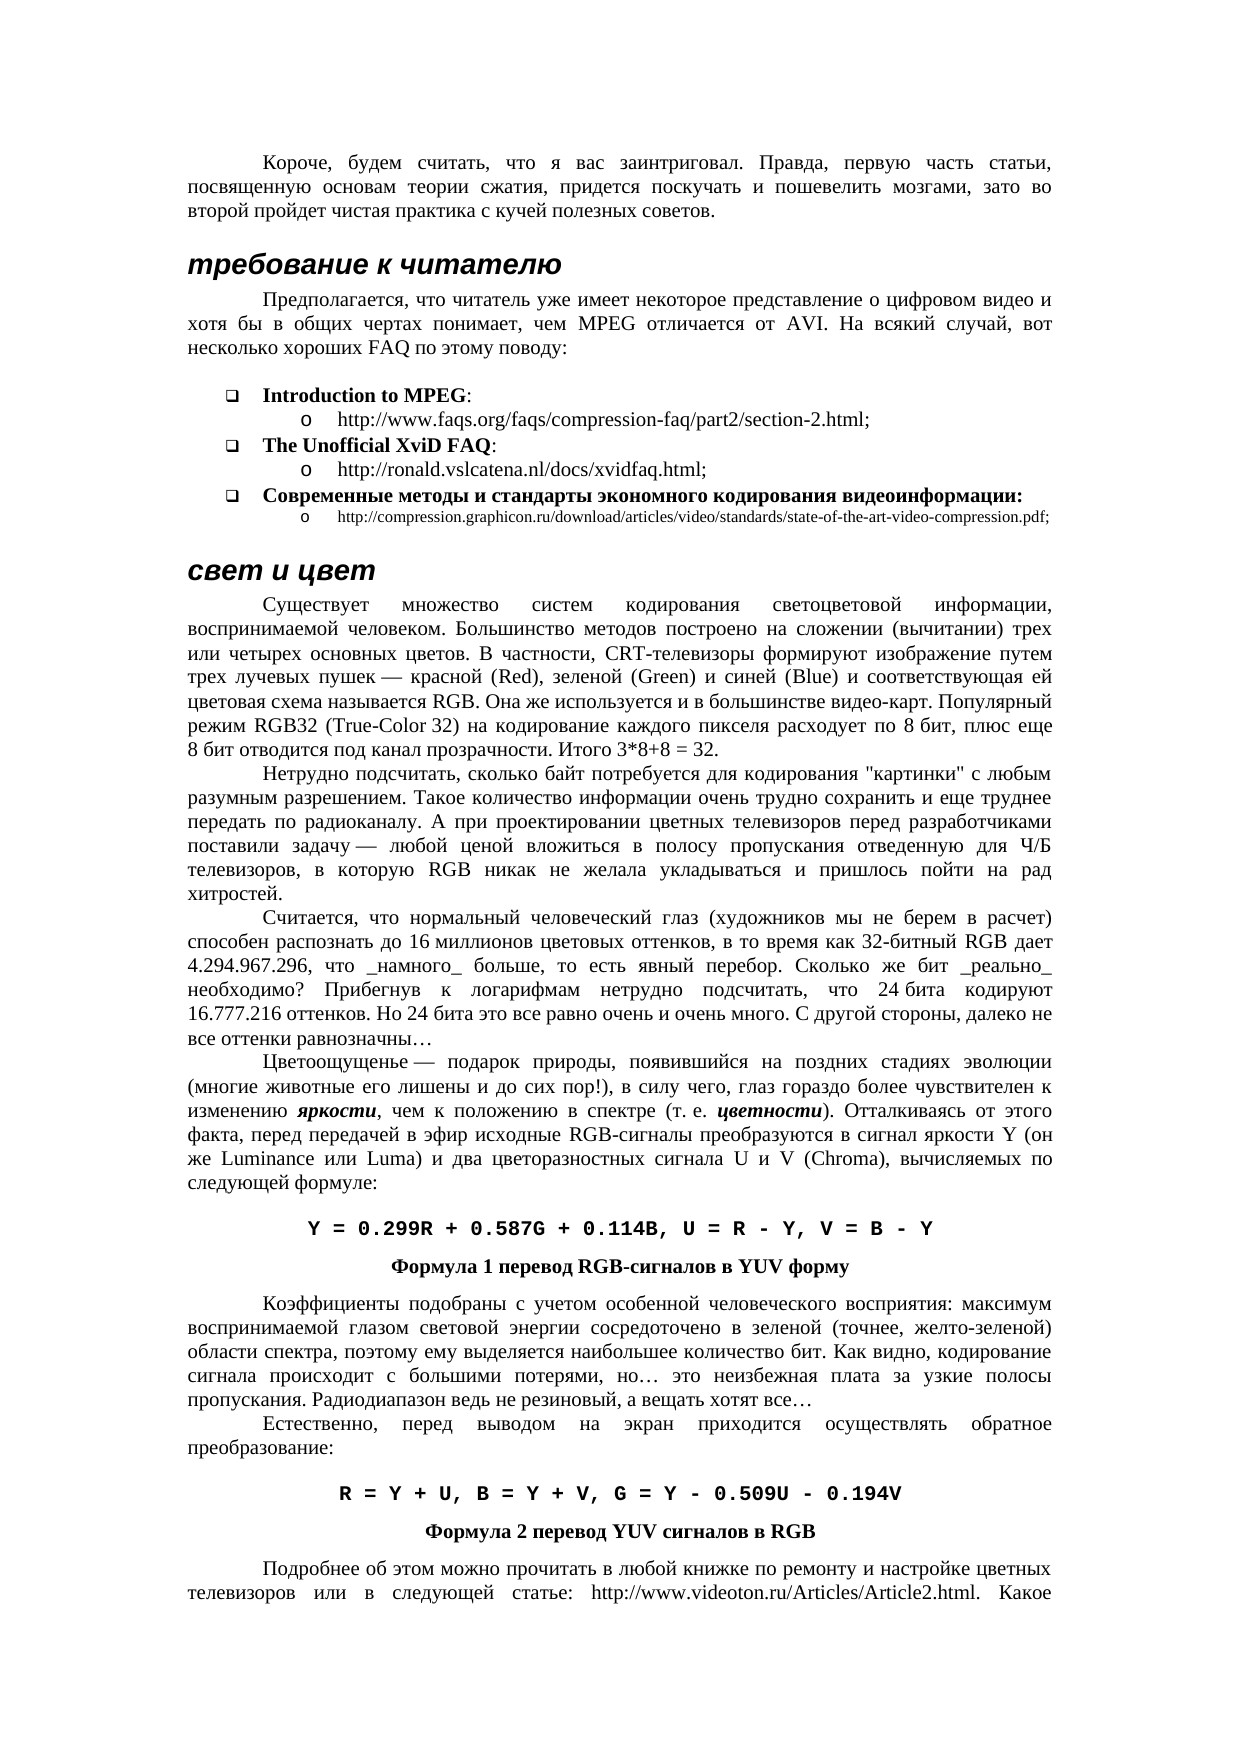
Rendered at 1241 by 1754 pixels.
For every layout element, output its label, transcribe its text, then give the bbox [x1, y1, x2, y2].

text Предполагается, что читатель уже имеет некоторое представление о цифровом видео и хотя бы в общих чертах понимает, чем MPEG отличается от AVI. На всякий случай, вот несколько хороших FAQ по этому поводу: [187, 287, 1053, 359]
list http://www.faqs.org/faqs/compression-faq/part2/section-2.html; [300, 407, 1053, 433]
text Формула 2 перевод YUV сигналов в RGB [187, 1519, 1053, 1543]
text R = Y + U, B = Y + V, G = Y - 0.509U - 0.194V [187, 1483, 1053, 1507]
list Introduction to MPEG: [225, 383, 1053, 407]
list http://compression.graphicon.ru/download/articles/video/standards/state-of-the-art-video-compression.pdf; [300, 507, 1053, 527]
list The Unofficial XviD FAQ: [225, 433, 1053, 457]
text Считается, что нормальный человеческий глаз (художников мы не берем в расчет) способен распознать до 16 миллионов цветовых оттенков, в то время как 32-битный RGB дает 4.294.967.296, что _намного_ больше, то есть явный перебор. Сколько же бит _реально_ необходимо? Прибегнув к логарифмам нетрудно подсчитать, что 24 бита кодируют 16.777.216 оттенков. Но 24 бита это все равно очень и очень много. С другой стороны, далеко не все оттенки равнозначны… [187, 905, 1053, 1049]
text Существует множество систем кодирования светоцветовой информации, воспринимаемой человеком. Большинство методов построено на сложении (вычитании) трех или четырех основных цветов. В частности, CRT-телевизоры формируют изображение путем трех лучевых пушек — красной (Red), зеленой (Green) и синей (Blue) и соответствующая ей цветовая схема называется RGB. Она же используется и в большинстве видео-карт. Популярный режим RGB32 (True-Color 32) на кодирование каждого пикселя расходует по 8 бит, плюс еще 8 бит отводится под канал прозрачности. Итого 3*8+8 = 32. [187, 592, 1053, 761]
text Коэффициенты подобраны с учетом особенной человеческого восприятия: максимум воспринимаемой глазом световой энергии сосредоточено в зеленой (точнее, желто-зеленой) области спектра, поэтому ему выделяется наибольшее количество бит. Как видно, кодирование сигнала происходит с большими потерями, но… это неизбежная плата за узкие полосы пропускания. Радиодиапазон ведь не резиновый, а вещать хотят все… [187, 1291, 1053, 1411]
text Цветоощущенье — подарок природы, появившийся на поздних стадиях эволюции (многие животные его лишены и до сих пор!), в силу чего, глаз гораздо более чувствителен к изменению яркости, чем к положению в спектре (т. е. цветности). Отталкиваясь от этого факта, перед передачей в эфир исходные RGB-сигналы преобразуются в сигнал яркости Y (он же Luminance или Luma) и два цветоразностных сигнала U и V (Chroma), вычисляемых по следующей формуле: [187, 1049, 1053, 1194]
list Современные методы и стандарты экономного кодирования видеоинформации: [225, 483, 1053, 507]
text Нетрудно подсчитать, сколько байт потребуется для кодирования "картинки" с любым разумным разрешением. Такое количество информации очень трудно сохранить и еще труднее передать по радиоканалу. А при проектировании цветных телевизоров перед разработчиками поставили задачу — любой ценой вложиться в полосу пропускания отведенную для Ч/Б телевизоров, в которую RGB никак не желала укладываться и пришлось пойти на рад хитростей. [187, 761, 1053, 905]
text Формула 1 перевод RGB-сигналов в YUV форму [187, 1254, 1053, 1278]
text Естественно, перед выводом на экран приходится осуществлять обратное преобразование: [187, 1411, 1053, 1459]
text Короче, будем считать, что я вас заинтриговал. Правда, первую часть статьи, посвященную основам теории сжатия, придется поскучать и пошевелить мозгами, зато во второй пройдет чистая практика с кучей полезных советов. [187, 150, 1053, 222]
subtitle требование к читателю [187, 247, 1053, 281]
text Подробнее об этом можно прочитать в любой книжке по ремонту и настройке цветных телевизоров или в следующей статье: http://www.videoton.ru/Articles/Article2.html. Какое [187, 1556, 1053, 1604]
subtitle свет и цвет [187, 552, 1053, 586]
list http://ronald.vslcatena.nl/docs/xvidfaq.html; [300, 457, 1053, 483]
text Y = 0.299R + 0.587G + 0.114B, U = R - Y, V = B - Y [187, 1218, 1053, 1242]
